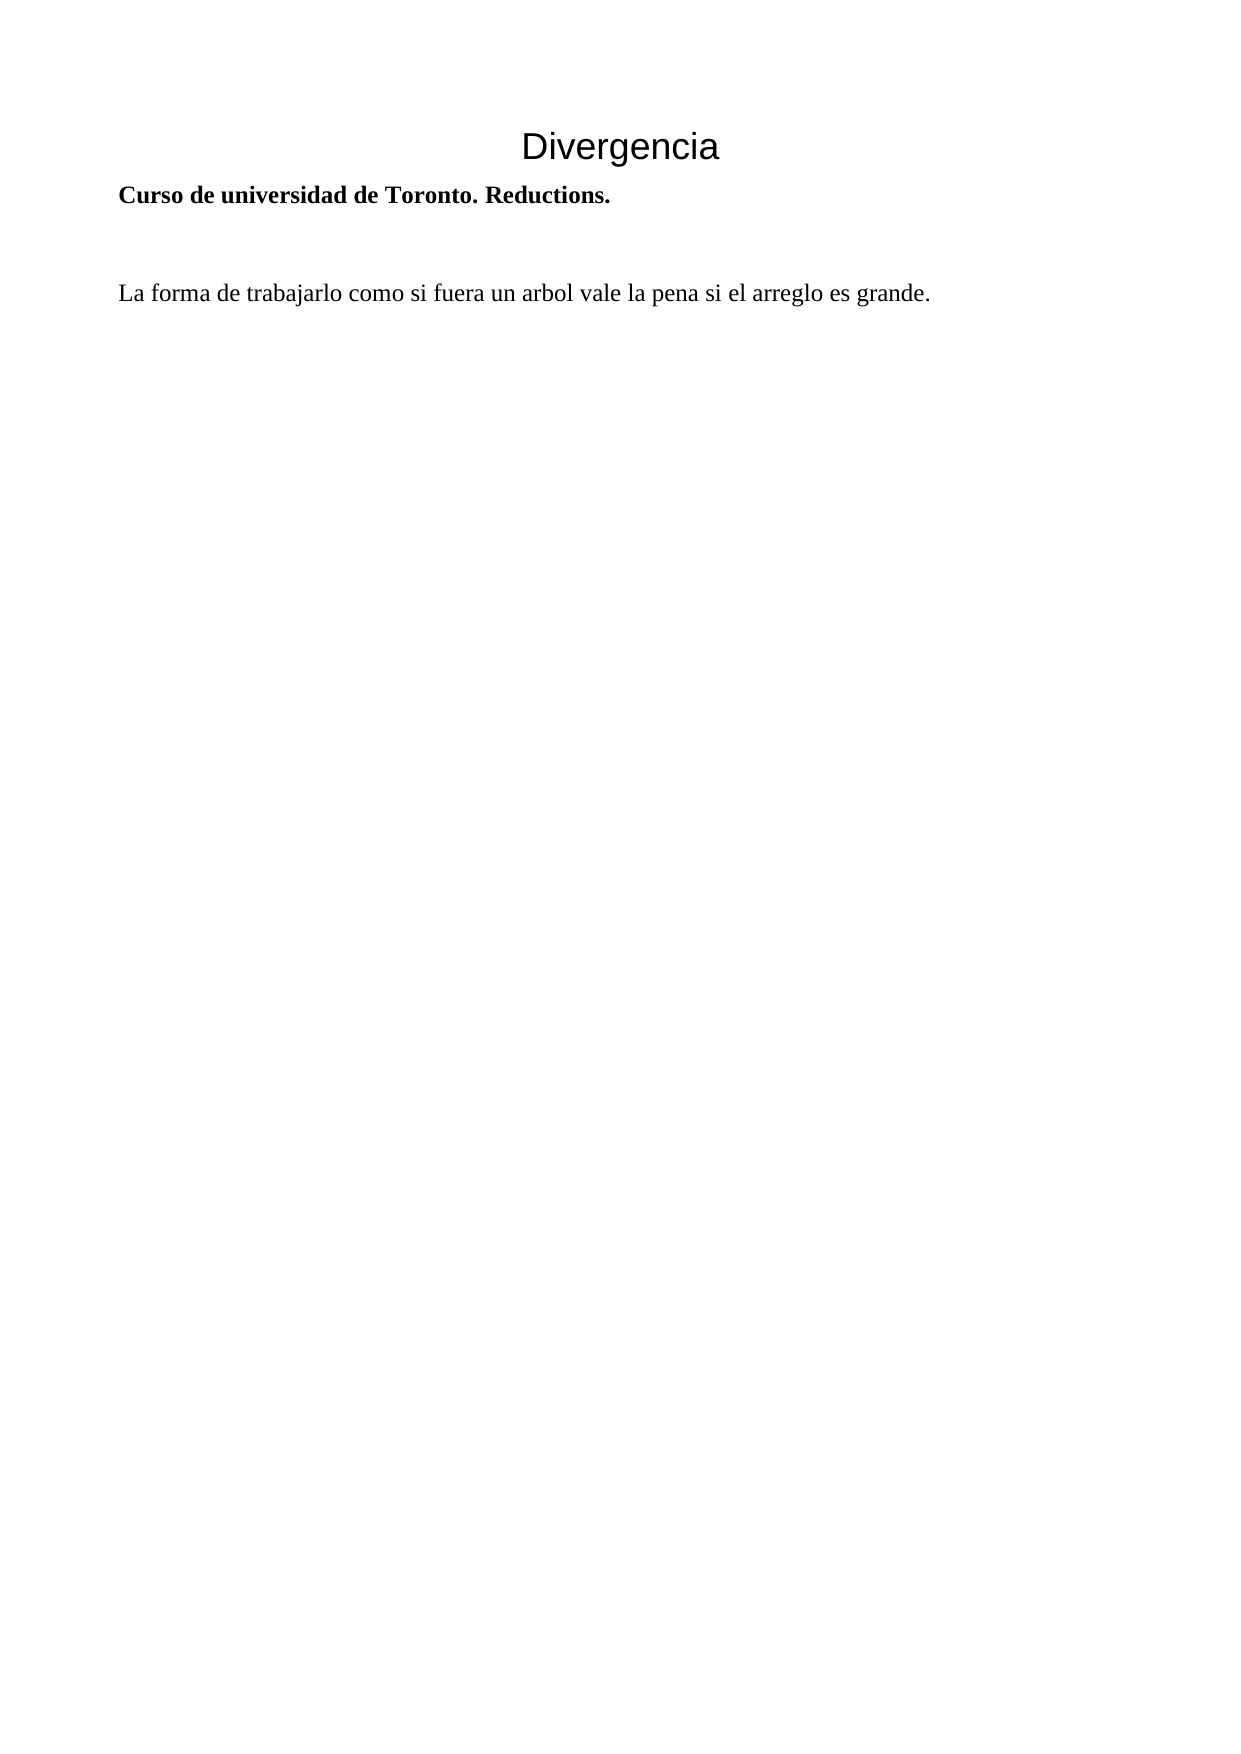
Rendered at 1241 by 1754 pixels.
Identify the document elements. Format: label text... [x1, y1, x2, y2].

text Curso de universidad de Toronto. Reductions. [118, 180, 1122, 209]
subtitle Divergencia [118, 124, 1122, 167]
text La forma de trabajarlo como si fuera un arbol vale la pena si el arreglo es grande. [118, 278, 1122, 307]
